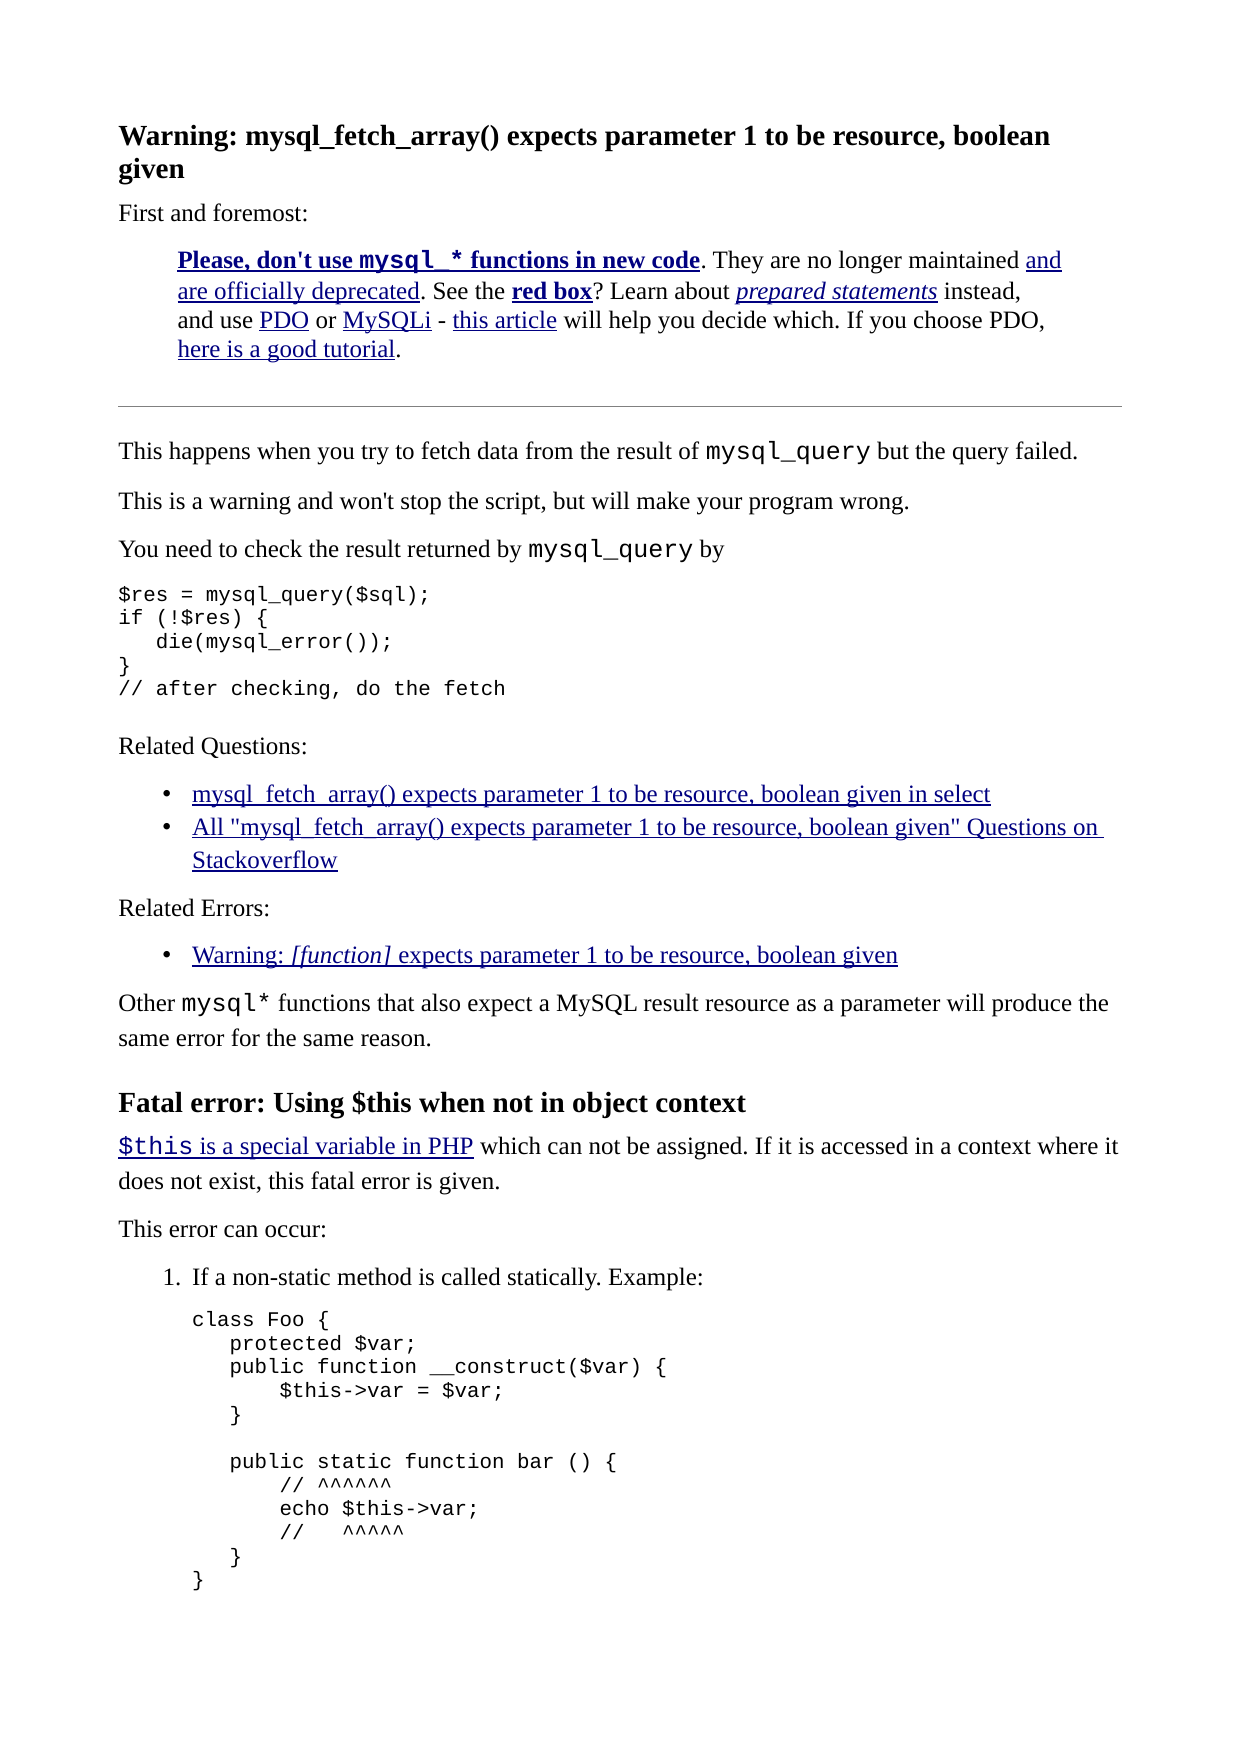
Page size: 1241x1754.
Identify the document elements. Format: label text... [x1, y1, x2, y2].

text Other mysql* functions that also expect a MySQL result resource as a parameter will produce the same error for the same reason. [118, 988, 1122, 1052]
list All "mysql_fetch_array() expects parameter 1 to be resource, boolean given" Questions on Stackoverflow [162, 812, 1122, 874]
list class Foo { [162, 1309, 1122, 1333]
text First and foremost: [118, 198, 1122, 226]
list Warning: [function] expects parameter 1 to be resource, boolean given [162, 940, 1122, 969]
list If a non-static method is called statically. Example: [162, 1262, 1122, 1290]
text This is a warning and won't stop the script, but will make your program wrong. [118, 486, 1122, 515]
list $this->var = $var; [162, 1380, 1122, 1404]
text $res = mysql_query($sql); [118, 584, 1122, 607]
text Related Errors: [118, 893, 1122, 921]
text You need to check the result returned by mysql_query by [118, 534, 1122, 564]
list public function __construct($var) { [162, 1356, 1122, 1380]
list protected $var; [162, 1333, 1122, 1356]
list } [162, 1569, 1122, 1593]
list } [162, 1546, 1122, 1569]
text Related Questions: [118, 731, 1122, 760]
list // ^^^^^ [162, 1522, 1122, 1546]
text This error can occur: [118, 1214, 1122, 1243]
text if (!$res) { [118, 607, 1122, 631]
text This happens when you try to fetch data from the result of mysql_query but the query failed. [118, 436, 1122, 467]
subtitle Warning: mysql_fetch_array() expects parameter 1 to be resource, boolean given [118, 118, 1122, 185]
list // ^^^^^^ [162, 1475, 1122, 1498]
text die(mysql_error()); [118, 631, 1122, 655]
text } [118, 655, 1122, 678]
text // after checking, do the fetch [118, 678, 1122, 702]
list mysql_fetch_array() expects parameter 1 to be resource, boolean given in select [162, 779, 1122, 808]
list public static function bar () { [162, 1451, 1122, 1475]
subtitle Fatal error: Using $this when not in object context [118, 1085, 1122, 1119]
list } [162, 1404, 1122, 1427]
list echo $this->var; [162, 1498, 1122, 1522]
text $this is a special variable in PHP which can not be assigned. If it is accessed in a context where it does not exist, this fatal error is given. [118, 1131, 1122, 1195]
text Please, don't use mysql_* functions in new code. They are no longer maintained and are officially deprecated. See the red box? Learn about prepared statements instead, and use PDO or MySQLi - this article will help you decide which. If you choose PDO, here is a good tutorial. [177, 245, 1063, 362]
